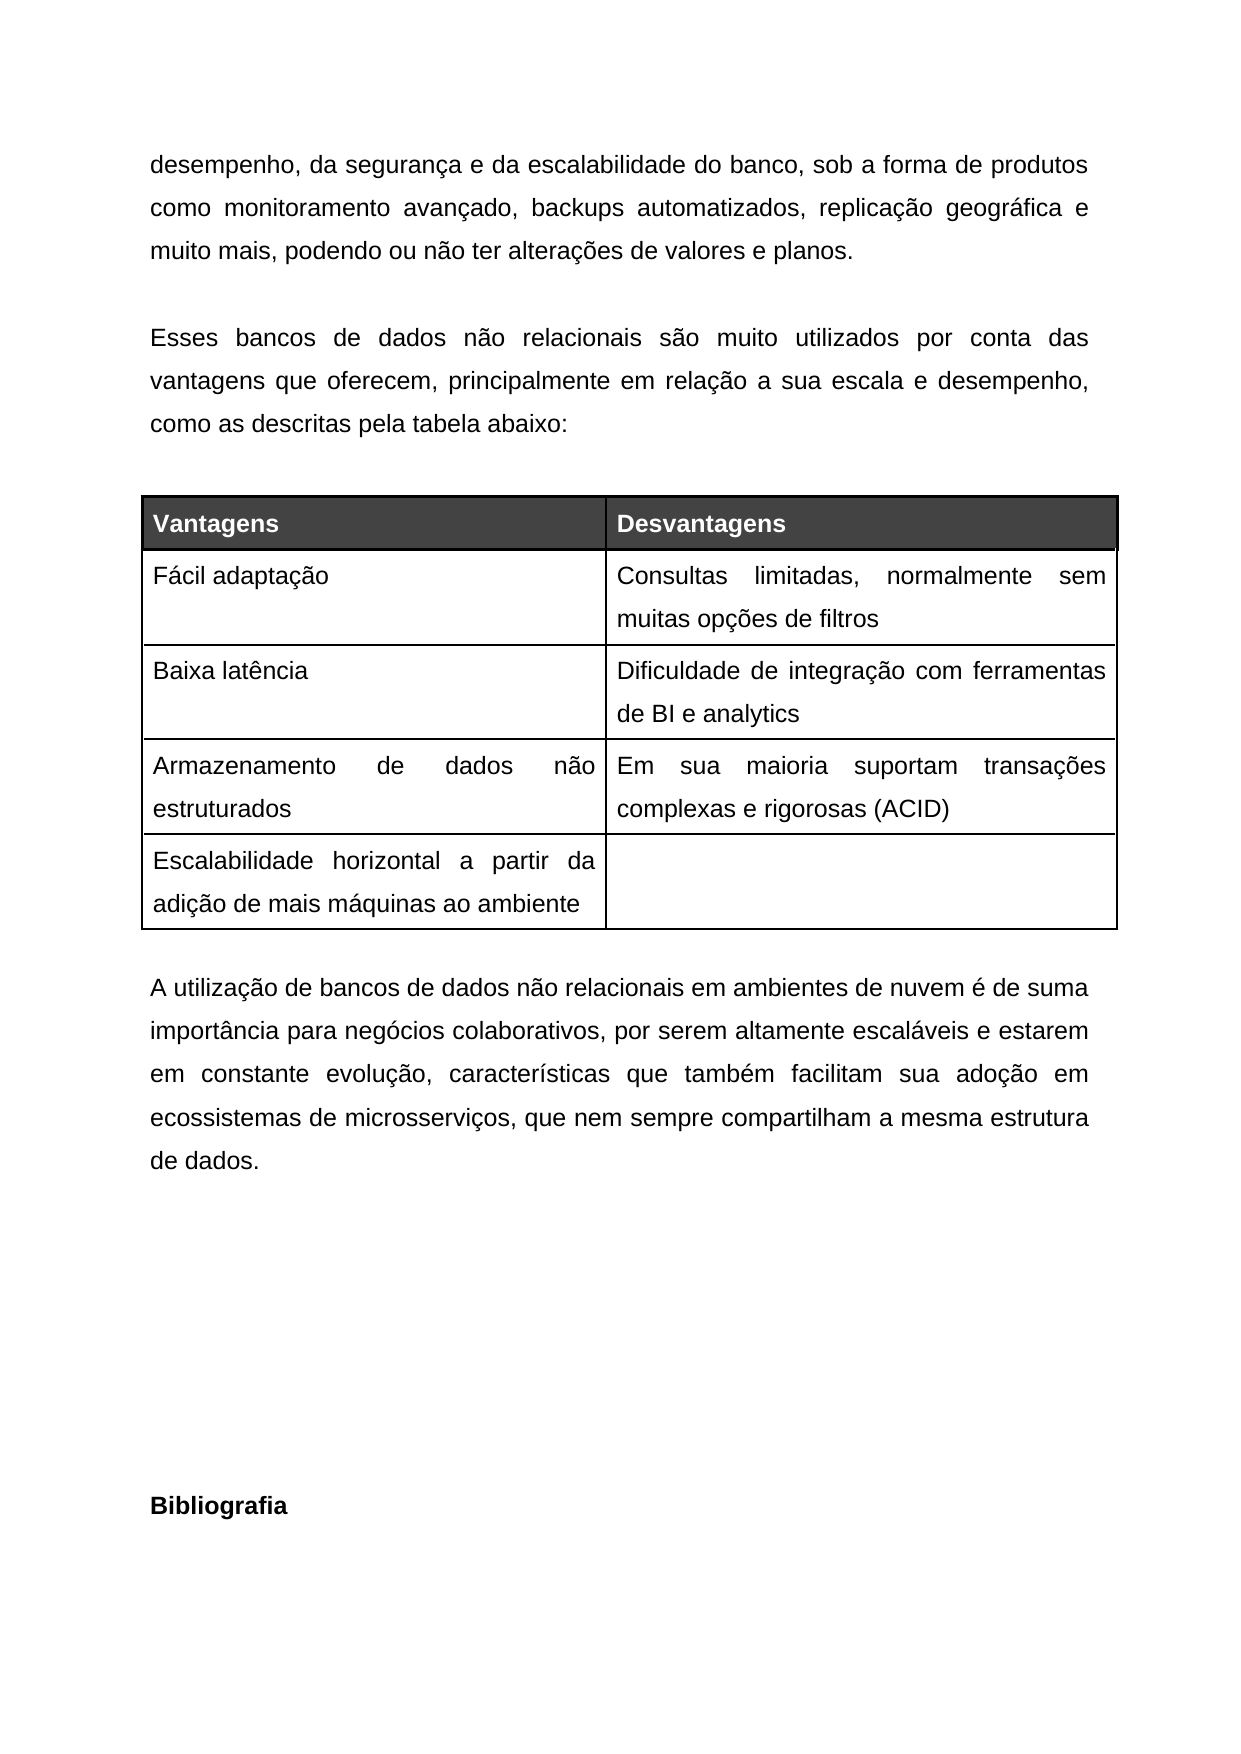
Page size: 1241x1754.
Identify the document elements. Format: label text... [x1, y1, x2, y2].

table_cell Dificuldade de integração com ferramentas de BI e analytics [607, 644, 1116, 738]
table_header Vantagens [144, 498, 605, 548]
table_cell Escalabilidade horizontal a partir da adição de mais máquinas ao ambiente [143, 833, 605, 928]
table_cell Fácil adaptação [143, 551, 605, 643]
text Esses bancos de dados não relacionais são muito utilizados por conta das vantagens que oferecem, principalmente em relação a sua escala e desempenho, como as descritas pela tabela abaixo: [150, 322, 1090, 437]
table_cell Armazenamento de dados não estruturados [143, 738, 605, 833]
table_header Desvantagens [607, 498, 1116, 548]
text Bibliografia [150, 1491, 1090, 1519]
table_cell Consultas limitadas, normalmente sem muitas opções de filtros [607, 548, 1116, 643]
table_cell Baixa latência [143, 644, 605, 738]
table_cell Em sua maioria suportam transações complexas e rigorosas (ACID) [607, 738, 1116, 833]
table_cell [607, 833, 1116, 928]
text desempenho, da segurança e da escalabilidade do banco, sob a forma de produtos como monitoramento avançado, backups automatizados, replicação geográfica e muito mais, podendo ou não ter alterações de valores e planos. [150, 150, 1090, 265]
text A utilização de bancos de dados não relacionais em ambientes de nuvem é de suma importância para negócios colaborativos, por serem altamente escaláveis e estarem em constante evolução, características que também facilitam sua adoção em ecossistemas de microsserviços, que nem sempre compartilham a mesma estrutura de dados. [150, 973, 1090, 1174]
